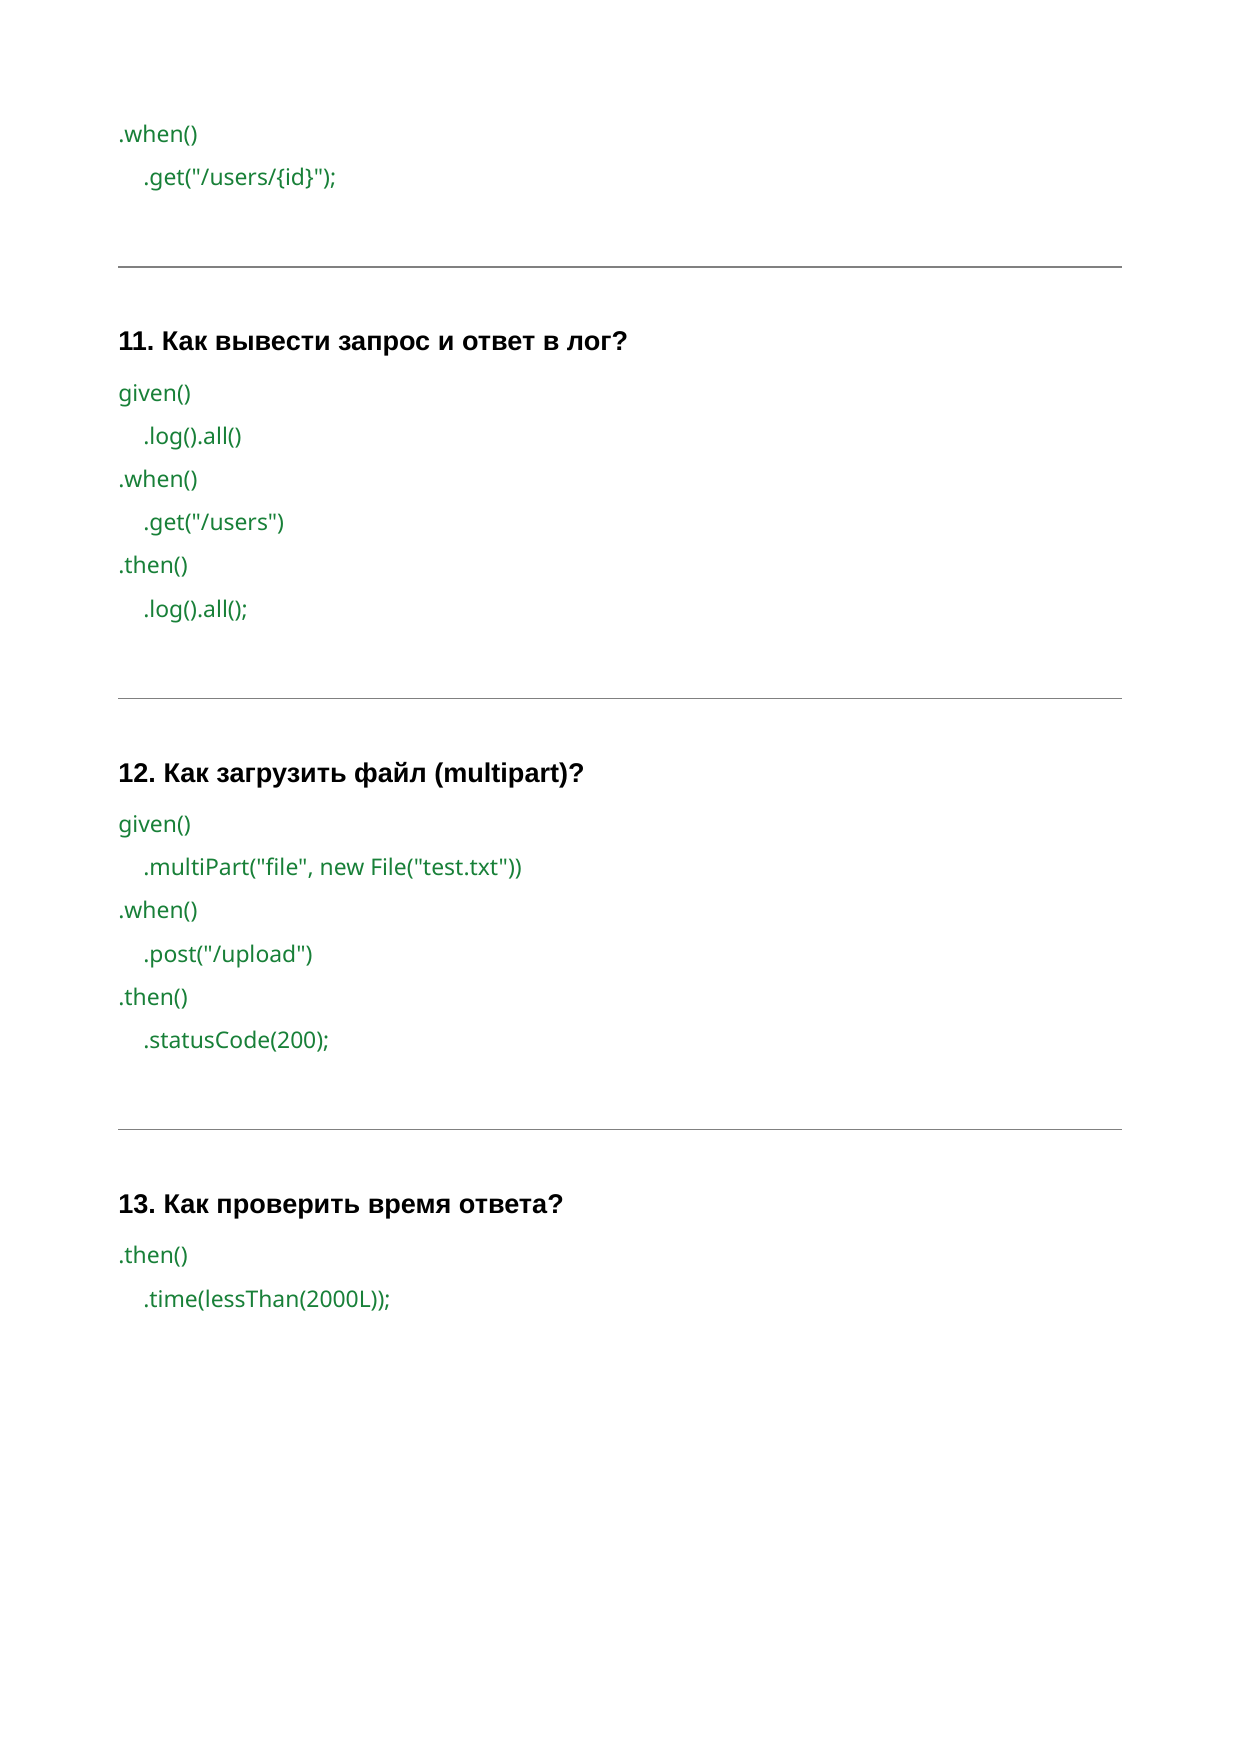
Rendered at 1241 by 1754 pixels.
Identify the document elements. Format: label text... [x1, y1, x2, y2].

subtitle 11. Как вывести запрос и ответ в лог? [118, 325, 1122, 357]
text given() [118, 808, 1122, 839]
text .when() [118, 463, 1122, 494]
subtitle 13. Как проверить время ответа? [118, 1188, 1122, 1219]
subtitle 12. Как загрузить файл (multipart)? [118, 757, 1122, 788]
text .log().all() [118, 420, 1122, 451]
text given() [118, 377, 1122, 408]
text .multiPart("file", new File("test.txt")) [118, 851, 1122, 882]
text .then() [118, 549, 1122, 581]
text .then() [118, 981, 1122, 1012]
text .get("/users") [118, 506, 1122, 537]
text .get("/users/{id}"); [118, 161, 1122, 192]
text .log().all(); [118, 592, 1122, 624]
text .then() [118, 1239, 1122, 1271]
text .post("/upload") [118, 937, 1122, 969]
text .statusCode(200); [118, 1024, 1122, 1055]
text .when() [118, 118, 1122, 149]
text .time(lessThan(2000L)); [118, 1282, 1122, 1314]
text .when() [118, 894, 1122, 926]
